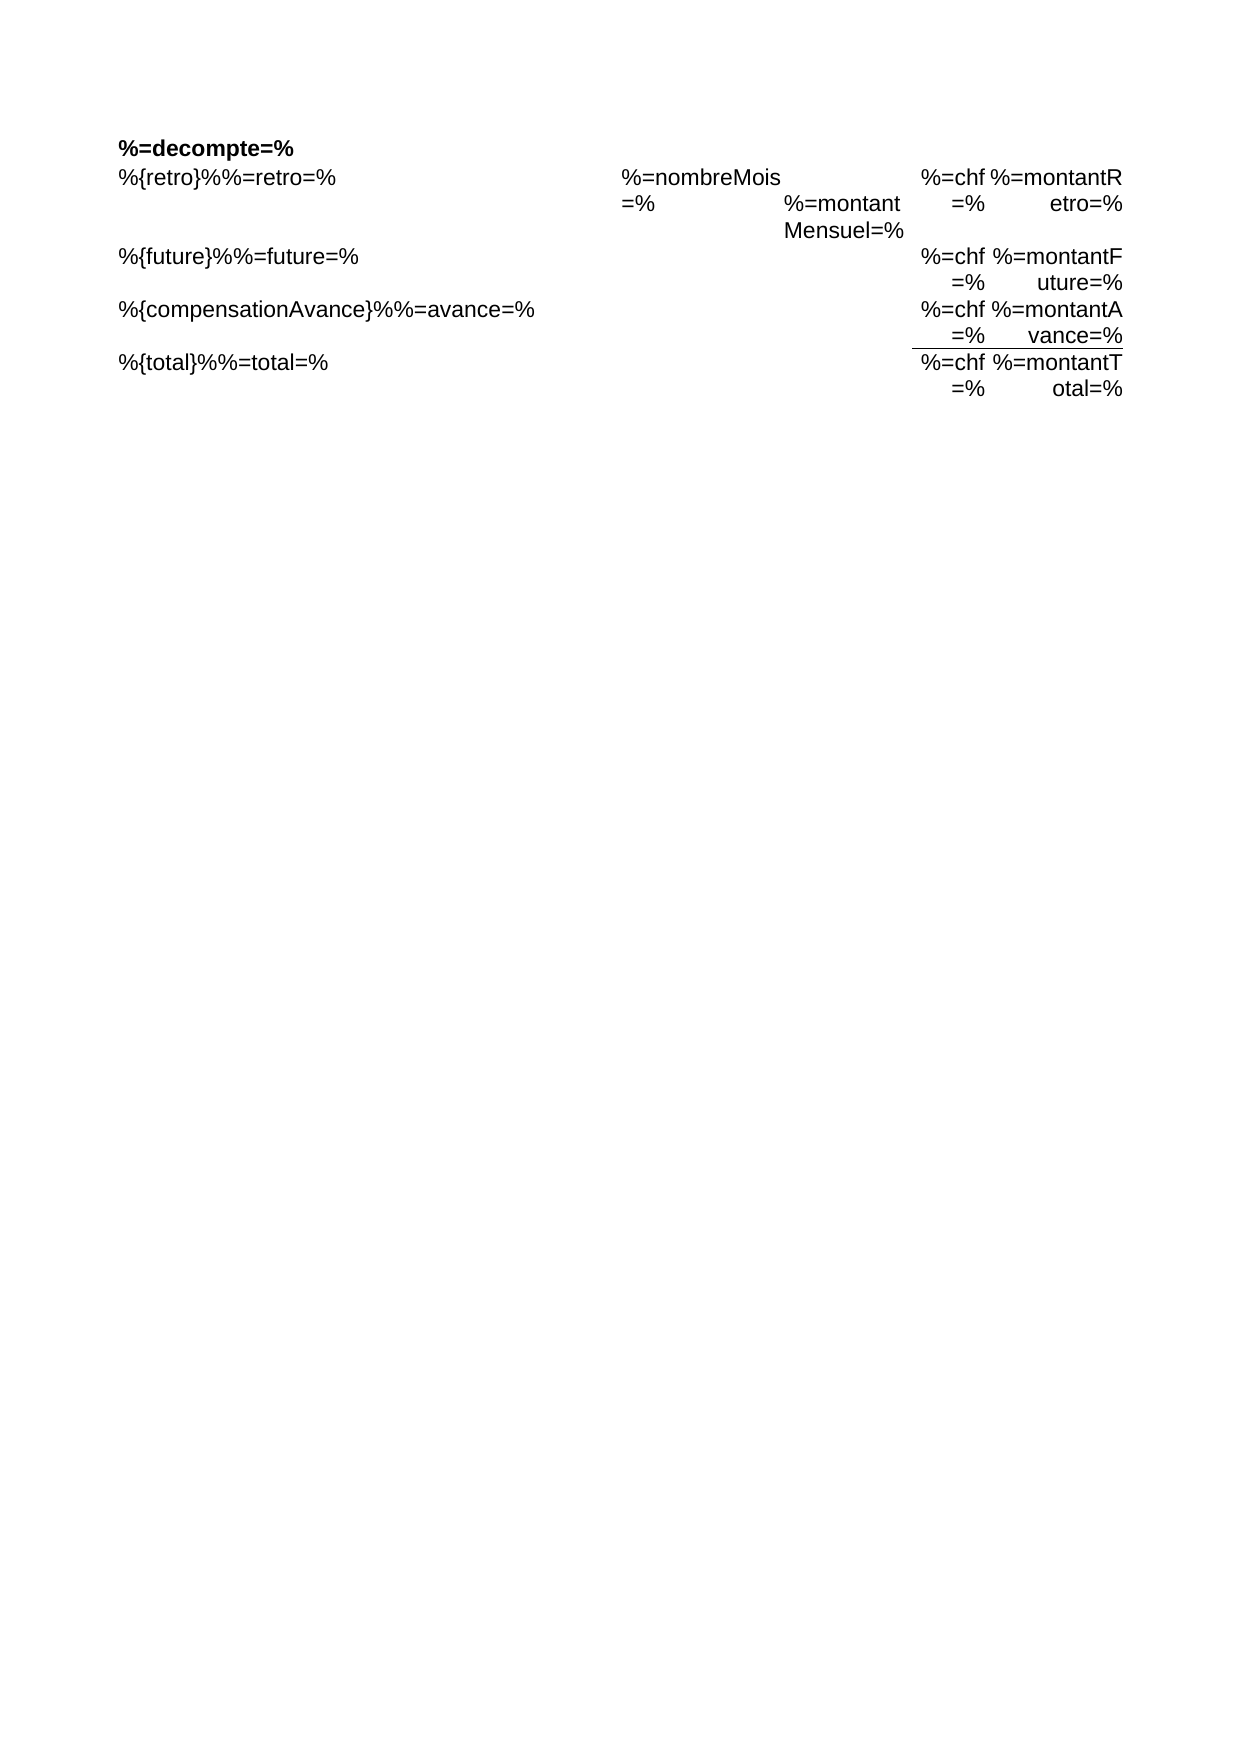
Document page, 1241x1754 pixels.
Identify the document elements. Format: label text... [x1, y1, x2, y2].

table_cell %=montantTotal=% [985, 349, 1123, 401]
table_header [784, 123, 912, 164]
table_cell %=chf=% [912, 243, 985, 296]
table_header [912, 123, 985, 164]
table_cell %{future}%%=future=% [118, 243, 621, 296]
table_cell %=chf=% [912, 296, 985, 348]
table_cell %{compensationAvance}%%=avance=% [118, 296, 621, 348]
table_cell %{retro}%%=retro=% [118, 164, 621, 243]
table_header [985, 123, 1123, 164]
table_header %=decompte=% [118, 123, 621, 164]
table_cell %=montantRetro=% [985, 164, 1123, 243]
table_cell %=montantMensuel=% [784, 164, 912, 243]
table_cell %=nombreMois=% [621, 164, 784, 243]
table_cell %=montantAvance=% [985, 296, 1123, 348]
table_cell [621, 243, 784, 296]
table_cell %{total}%%=total=% [118, 349, 621, 401]
table_cell [784, 243, 912, 296]
table_header [621, 123, 784, 164]
table_cell [784, 349, 912, 401]
table_cell [784, 296, 912, 348]
table_cell %=chf=% [912, 349, 985, 401]
table_cell [621, 349, 784, 401]
table_cell [621, 296, 784, 348]
table_cell %=montantFuture=% [985, 243, 1123, 296]
table_cell %=chf=% [912, 164, 985, 243]
